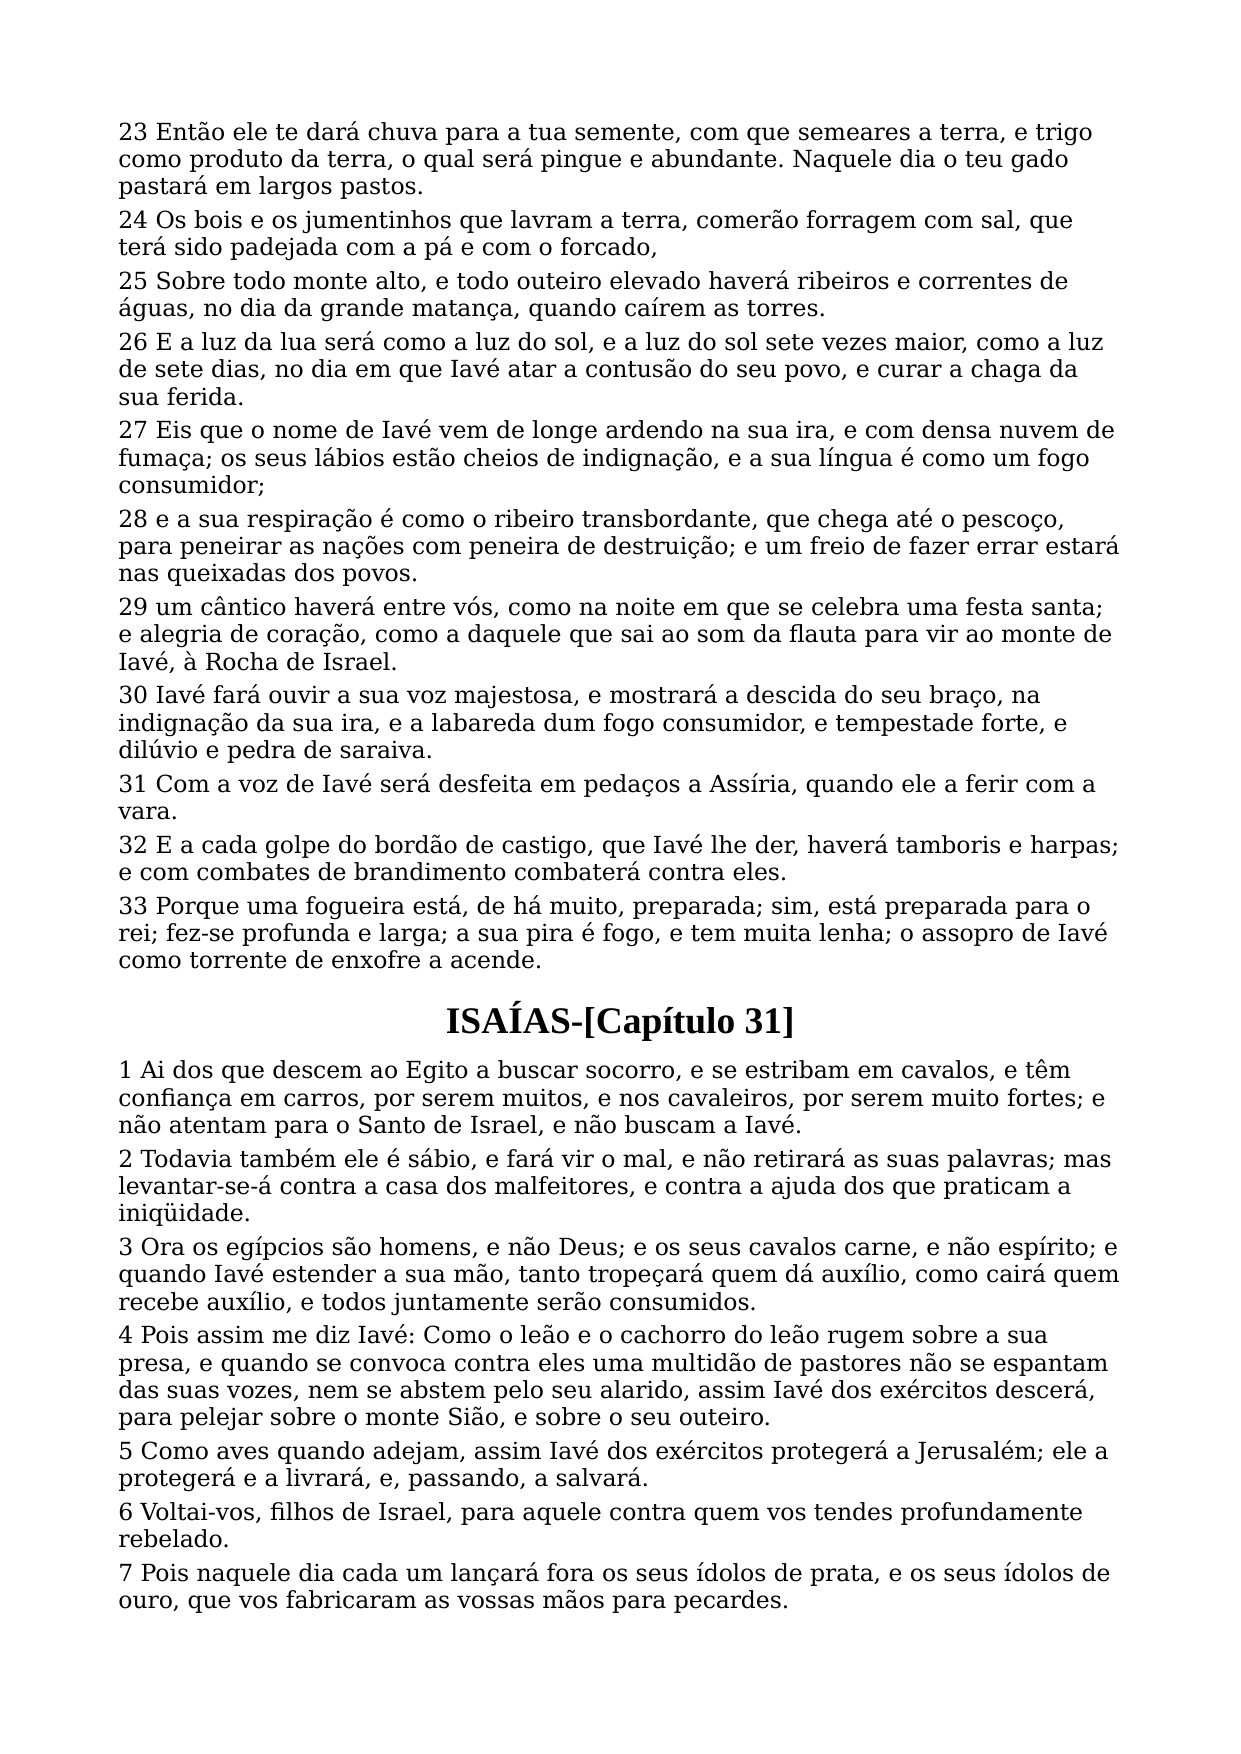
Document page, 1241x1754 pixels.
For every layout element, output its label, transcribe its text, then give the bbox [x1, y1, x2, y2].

text 5 Como aves quando adejam, assim Iavé dos exércitos protegerá a Jerusalém; ele a protegerá e a livrará, e, passando, a salvará. [118, 1438, 1122, 1492]
text 4 Pois assim me diz Iavé: Como o leão e o cachorro do leão rugem sobre a sua presa, e quando se convoca contra eles uma multidão de pastores não se espantam das suas vozes, nem se abstem pelo seu alarido, assim Iavé dos exércitos descerá, para pelejar sobre o monte Sião, e sobre o seu outeiro. [118, 1322, 1122, 1431]
text 27 Eis que o nome de Iavé vem de longe ardendo na sua ira, e com densa nuvem de fumaça; os seus lábios estão cheios de indignação, e a sua língua é como um fogo consumidor; [118, 417, 1122, 499]
text 24 Os bois e os jumentinhos que lavram a terra, comerão forragem com sal, que terá sido padejada com a pá e com o forcado, [118, 206, 1122, 261]
text 2 Todavia também ele é sábio, e fará vir o mal, e não retirará as suas palavras; mas levantar-se-á contra a casa dos malfeitores, e contra a ajuda dos que praticam a iniqüidade. [118, 1145, 1122, 1227]
subtitle ISAÍAS-[Capítulo 31] [118, 998, 1122, 1041]
text 1 Ai dos que descem ao Egito a buscar socorro, e se estribam em cavalos, e têm confiança em carros, por serem muitos, e nos cavaleiros, por serem muito fortes; e não atentam para o Santo de Israel, e não buscam a Iavé. [118, 1057, 1122, 1139]
text 6 Voltai-vos, filhos de Israel, para aquele contra quem vos tendes profundamente rebelado. [118, 1499, 1122, 1553]
text 29 um cântico haverá entre vós, como na noite em que se celebra uma festa santa; e alegria de coração, como a daquele que sai ao som da flauta para vir ao monte de Iavé, à Rocha de Israel. [118, 593, 1122, 675]
text 33 Porque uma fogueira está, de há muito, preparada; sim, está preparada para o rei; fez-se profunda e larga; a sua pira é fogo, e tem muita lenha; o assopro de Iavé como torrente de enxofre a acende. [118, 892, 1122, 974]
text 25 Sobre todo monte alto, e todo outeiro elevado haverá ribeiros e correntes de águas, no dia da grande matança, quando caírem as torres. [118, 267, 1122, 322]
text 3 Ora os egípcios são homens, e não Deus; e os seus cavalos carne, e não espírito; e quando Iavé estender a sua mão, tanto tropeçará quem dá auxílio, como cairá quem recebe auxílio, e todos juntamente serão consumidos. [118, 1234, 1122, 1316]
text 28 e a sua respiração é como o ribeiro transbordante, que chega até o pescoço, para peneirar as nações com peneira de destruição; e um freio de fazer errar estará nas queixadas dos povos. [118, 505, 1122, 587]
text 7 Pois naquele dia cada um lançará fora os seus ídolos de prata, e os seus ídolos de ouro, que vos fabricaram as vossas mãos para pecardes. [118, 1560, 1122, 1614]
text 23 Então ele te dará chuva para a tua semente, com que semeares a terra, e trigo como produto da terra, o qual será pingue e abundante. Naquele dia o teu gado pastará em largos pastos. [118, 118, 1122, 200]
text 26 E a luz da lua será como a luz do sol, e a luz do sol sete vezes maior, como a luz de sete dias, no dia em que Iavé atar a contusão do seu povo, e curar a chaga da sua ferida. [118, 328, 1122, 410]
text 31 Com a voz de Iavé será desfeita em pedaços a Assíria, quando ele a ferir com a vara. [118, 770, 1122, 825]
text 32 E a cada golpe do bordão de castigo, que Iavé lhe der, haverá tamboris e harpas; e com combates de brandimento combaterá contra eles. [118, 831, 1122, 886]
text 30 Iavé fará ouvir a sua voz majestosa, e mostrará a descida do seu braço, na indignação da sua ira, e a labareda dum fogo consumidor, e tempestade forte, e dilúvio e pedra de saraiva. [118, 682, 1122, 764]
